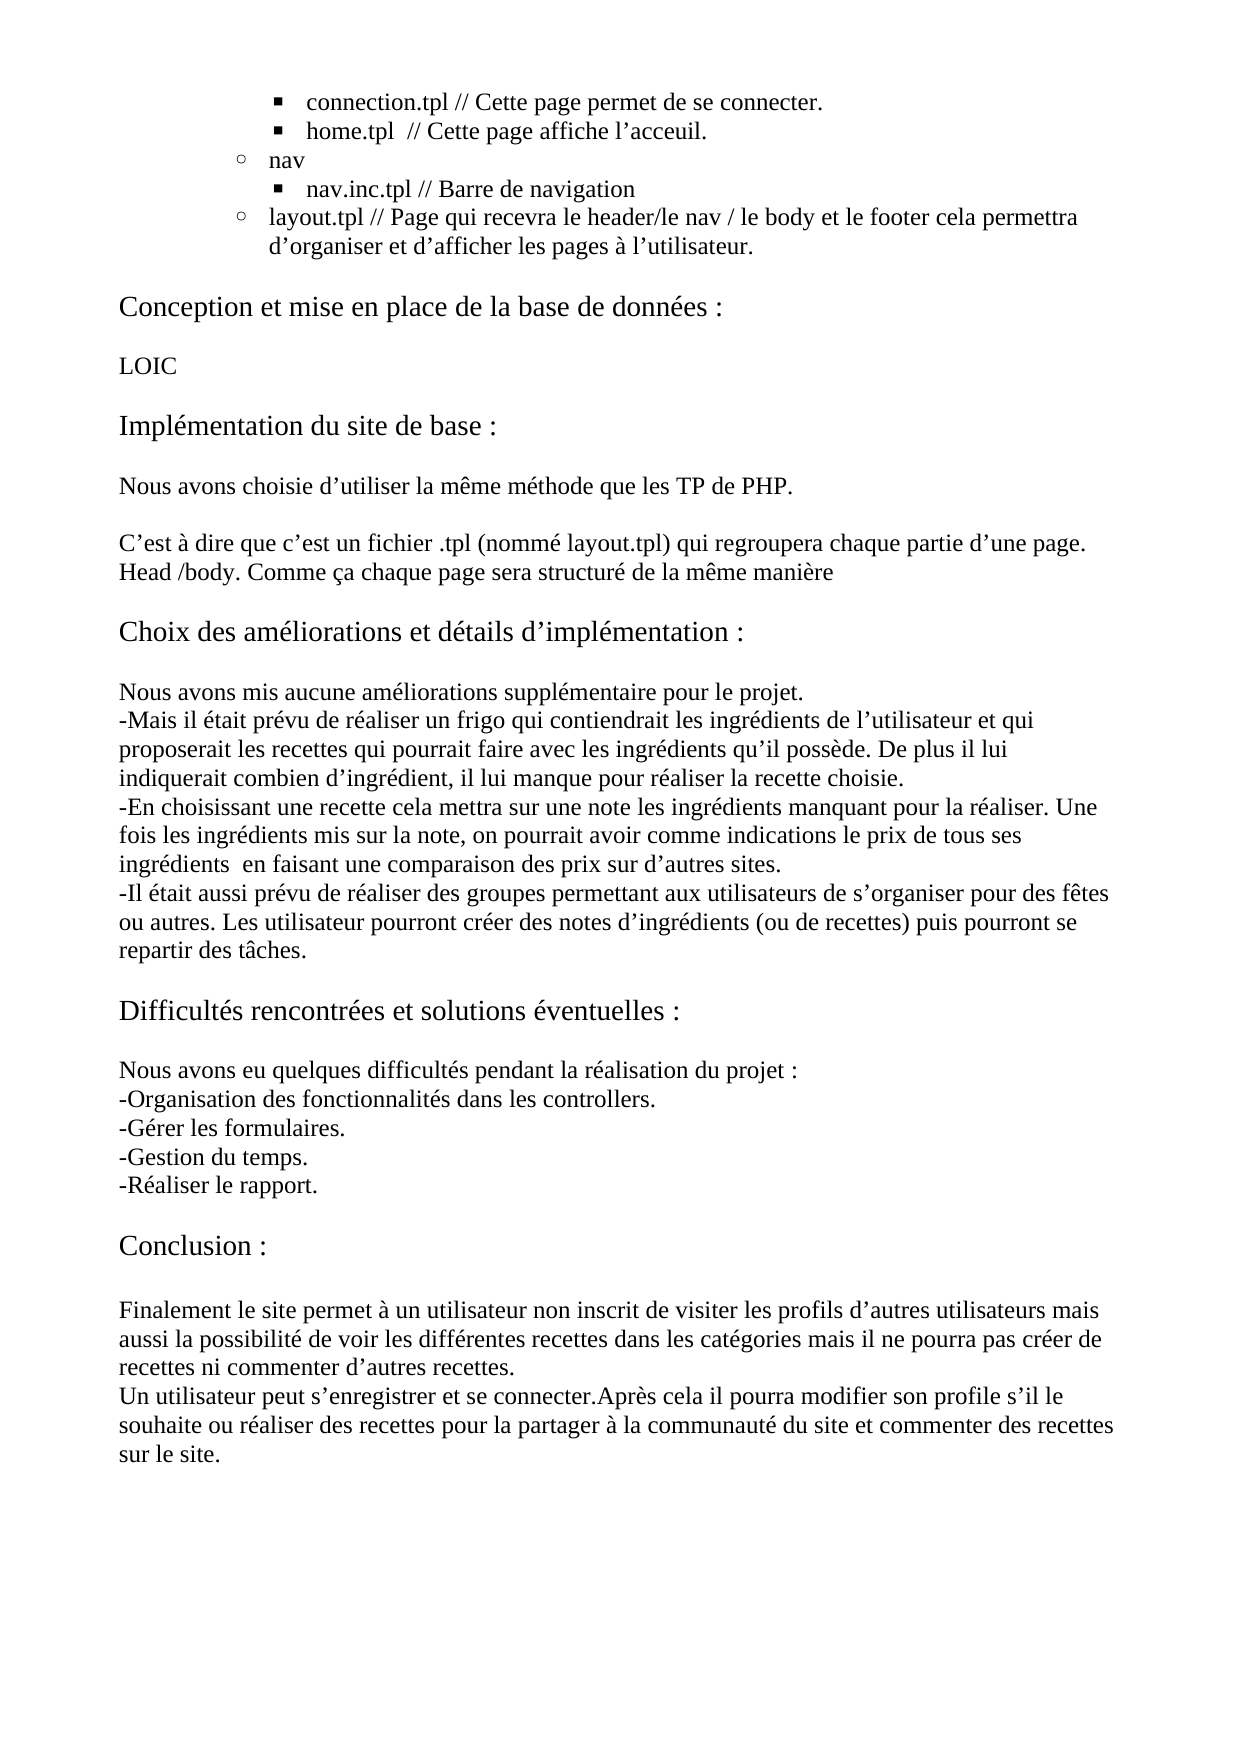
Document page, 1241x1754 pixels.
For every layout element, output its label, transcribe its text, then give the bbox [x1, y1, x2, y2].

text Nous avons choisie d’utiliser la même méthode que les TP de PHP. [119, 471, 1121, 499]
text -Réaliser le rapport. [119, 1170, 1121, 1199]
list nav.inc.tpl // Barre de navigation [269, 174, 1121, 202]
text Nous avons mis aucune améliorations supplémentaire pour le projet. [119, 677, 1121, 706]
text -En choisissant une recette cela mettra sur une note les ingrédients manquant pour la réaliser. Une fois les ingrédients mis sur la note, on pourrait avoir comme indications le prix de tous ses ingrédients en faisant une comparaison des prix sur d’autres sites. [119, 792, 1121, 878]
list nav [231, 145, 1121, 174]
text Difficultés rencontrées et solutions éventuelles : [119, 993, 1121, 1027]
text -Il était aussi prévu de réaliser des groupes permettant aux utilisateurs de s’organiser pour des fêtes ou autres. Les utilisateur pourront créer des notes d’ingrédients (ou de recettes) puis pourront se repartir des tâches. [119, 878, 1121, 964]
text Un utilisateur peut s’enregistrer et se connecter.Après cela il pourra modifier son profile s’il le souhaite ou réaliser des recettes pour la partager à la communauté du site et commenter des recettes sur le site. [119, 1381, 1121, 1467]
text Nous avons eu quelques difficultés pendant la réalisation du projet : [119, 1055, 1121, 1084]
text Conclusion : [119, 1228, 1121, 1261]
text LOIC [119, 351, 1121, 380]
text Conception et mise en place de la base de données : [119, 289, 1121, 322]
list layout.tpl // Page qui recevra le header/le nav / le body et le footer cela permettra d’organiser et d’afficher les pages à l’utilisateur. [231, 202, 1121, 260]
text C’est à dire que c’est un fichier .tpl (nommé layout.tpl) qui regroupera chaque partie d’une page. [119, 528, 1121, 557]
text Choix des améliorations et détails d’implémentation : [119, 614, 1121, 648]
text Finalement le site permet à un utilisateur non inscrit de visiter les profils d’autres utilisateurs mais aussi la possibilité de voir les différentes recettes dans les catégories mais il ne pourra pas créer de recettes ni commenter d’autres recettes. [119, 1295, 1121, 1381]
text -Gestion du temps. [119, 1142, 1121, 1170]
text -Gérer les formulaires. [119, 1113, 1121, 1142]
text -Mais il était prévu de réaliser un frigo qui contiendrait les ingrédients de l’utilisateur et qui proposerait les recettes qui pourrait faire avec les ingrédients qu’il possède. De plus il lui indiquerait combien d’ingrédient, il lui manque pour réaliser la recette choisie. [119, 706, 1121, 792]
text Implémentation du site de base : [119, 408, 1121, 442]
list connection.tpl // Cette page permet de se connecter. [269, 87, 1121, 116]
list home.tpl // Cette page affiche l’acceuil. [269, 116, 1121, 145]
text -Organisation des fonctionnalités dans les controllers. [119, 1084, 1121, 1113]
text Head /body. Comme ça chaque page sera structuré de la même manière [119, 557, 1121, 586]
